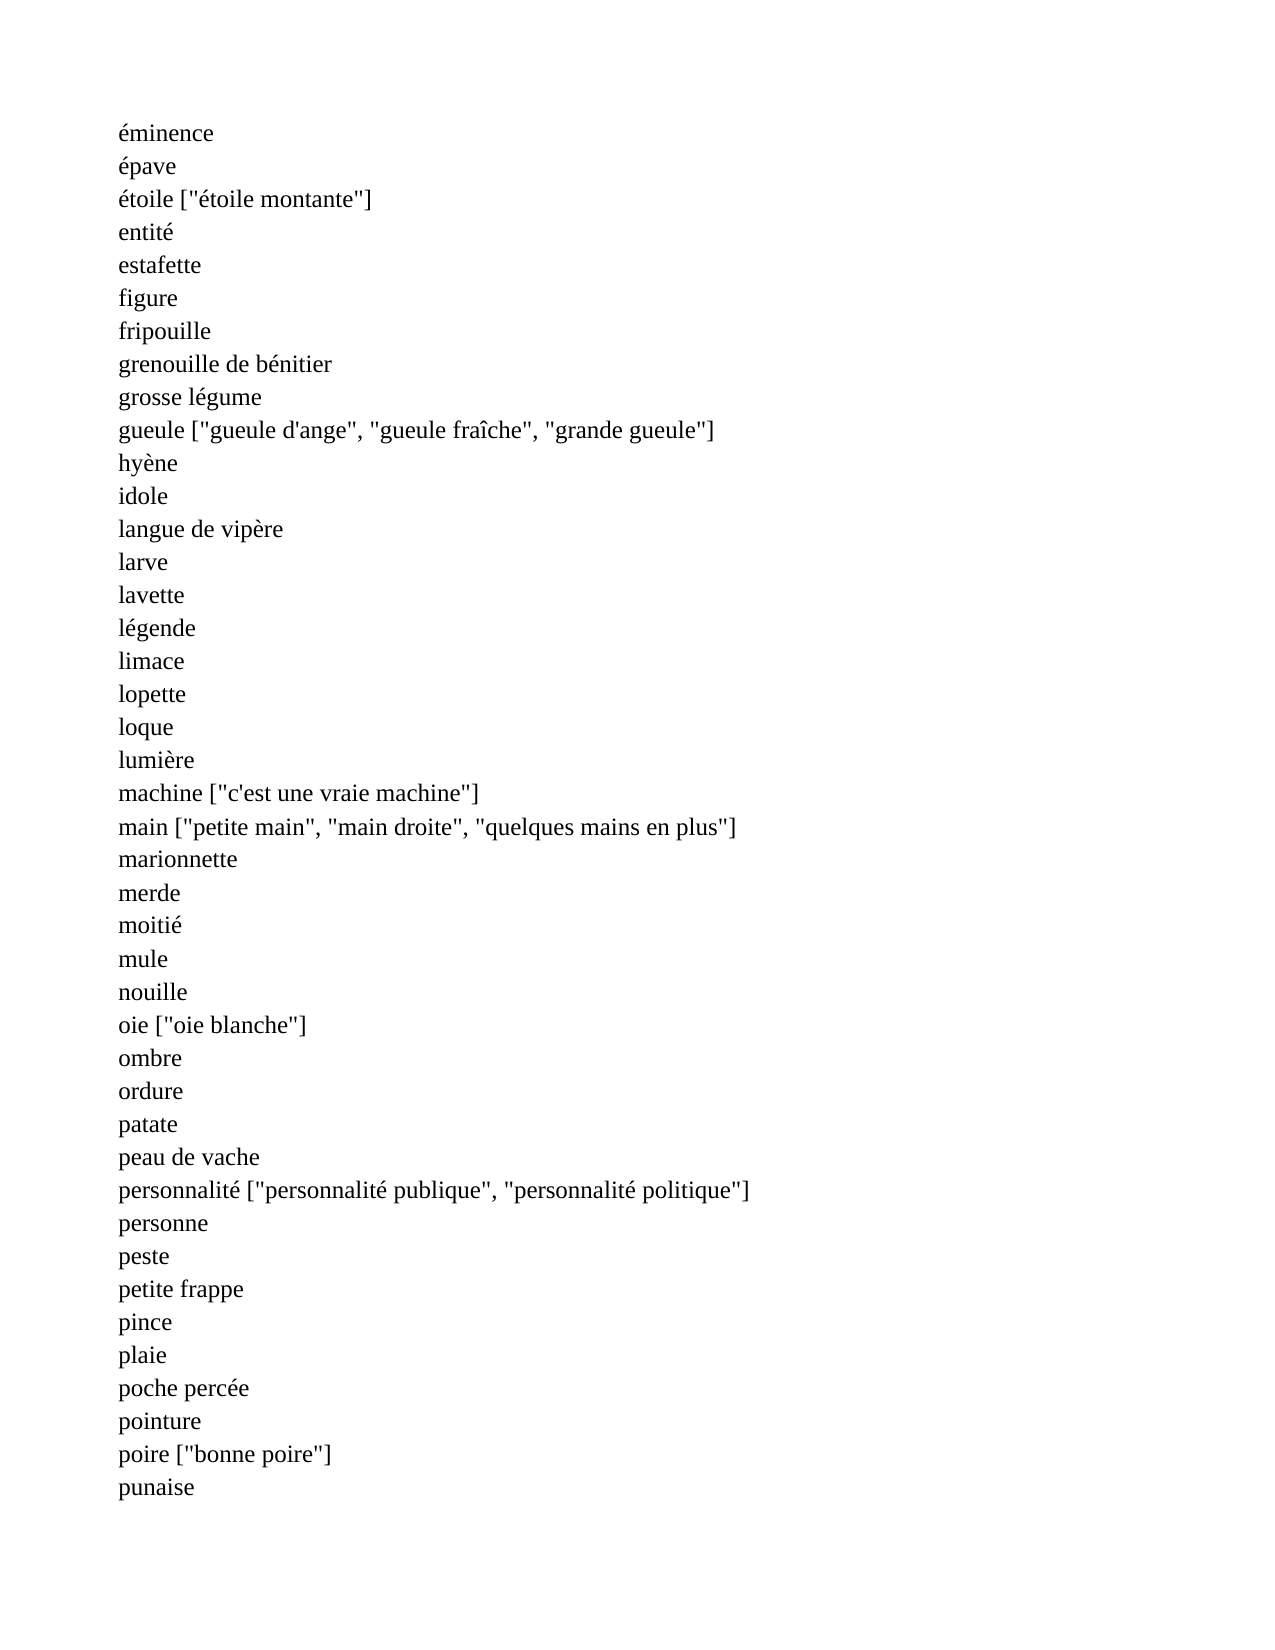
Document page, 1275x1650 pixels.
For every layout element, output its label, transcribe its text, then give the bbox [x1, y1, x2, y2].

text éminence épave étoile ["étoile montante"] entité estafette figure fripouille grenouille de bénitier grosse légume gueule ["gueule d'ange", "gueule fraîche", "grande gueule"] hyène idole langue de vipère larve lavette légende limace lopette loque lumière machine ["c'est une vraie machine"] main ["petite main", "main droite", "quelques mains en plus"] marionnette merde moitié mule nouille oie ["oie blanche"] ombre ordure patate peau de vache personnalité ["personnalité publique", "personnalité politique"] personne peste petite frappe pince plaie poche percée pointure poire ["bonne poire"] punaise [118, 118, 1157, 1501]
